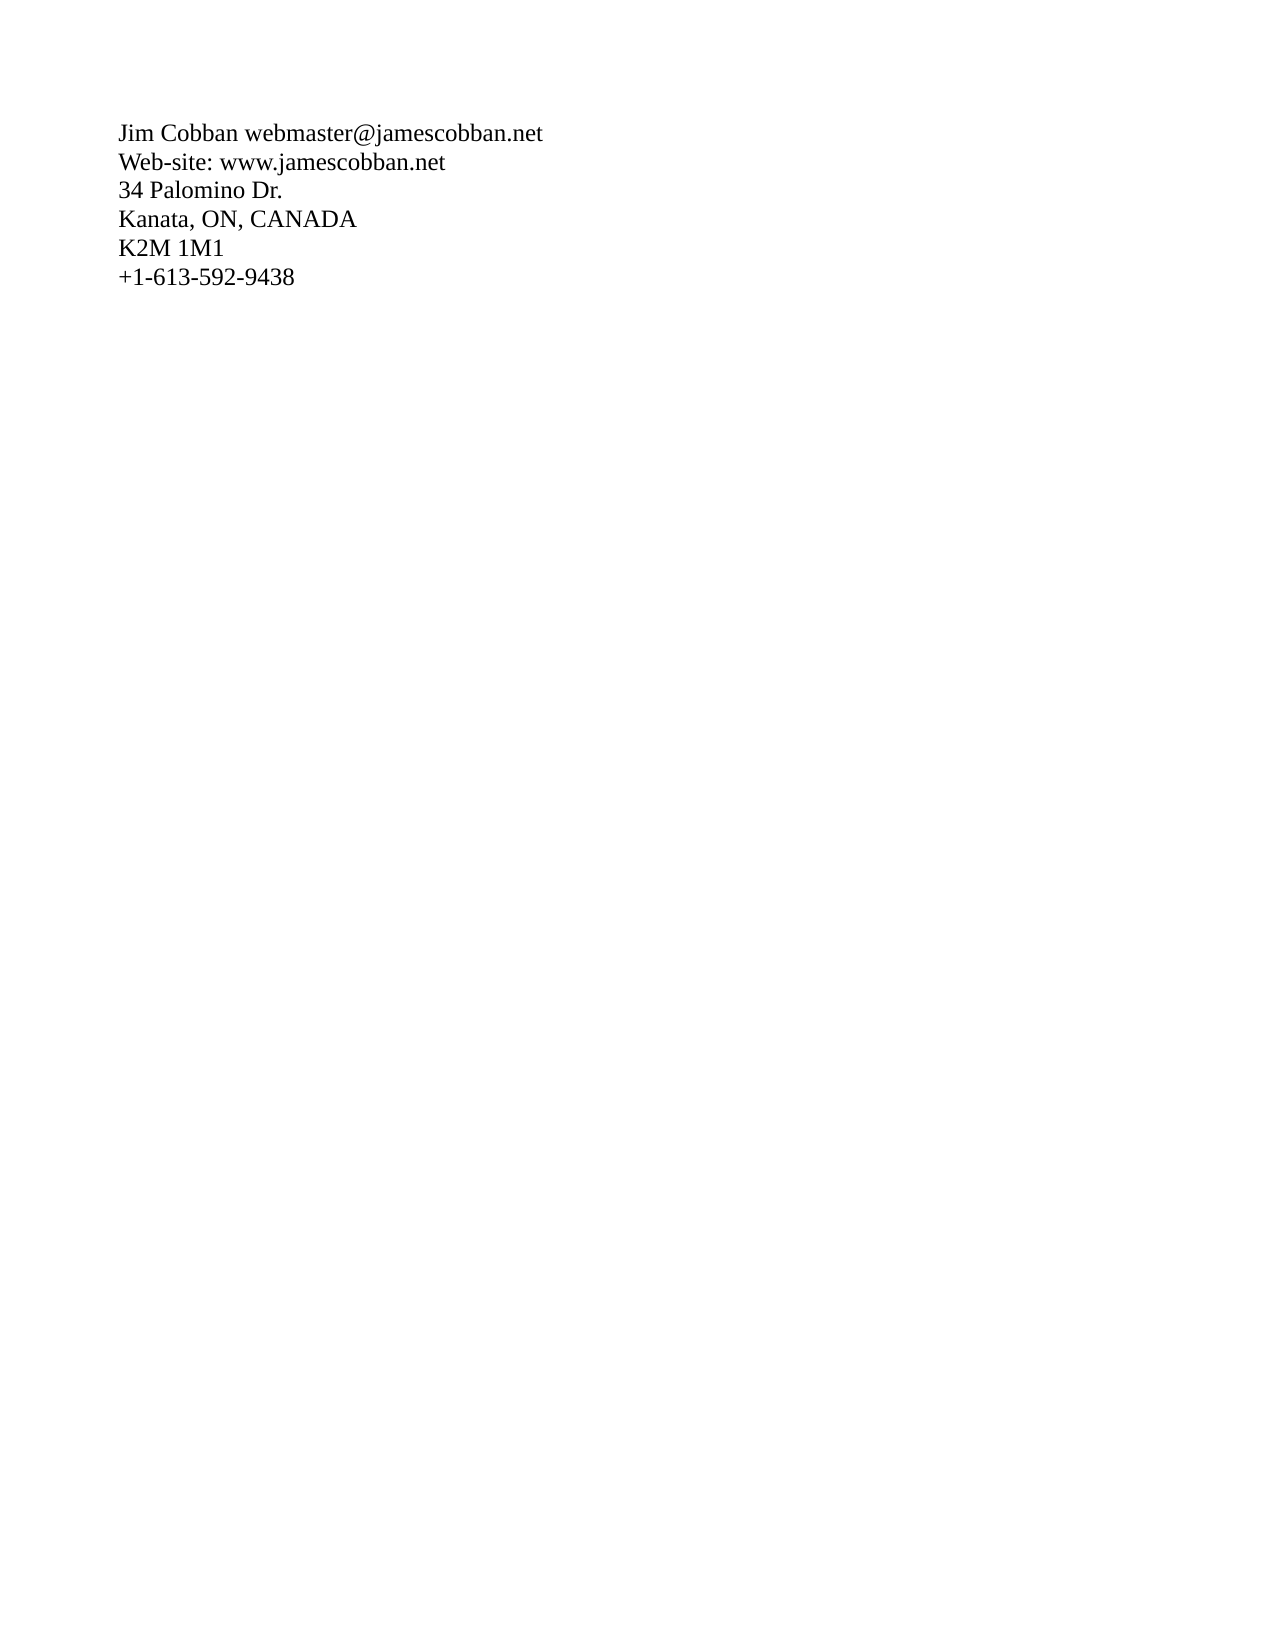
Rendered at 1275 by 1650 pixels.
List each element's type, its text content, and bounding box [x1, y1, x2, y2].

text +1-613-592-9438 [118, 262, 1157, 291]
text Jim Cobban webmaster@jamescobban.net [118, 118, 1157, 147]
text Kanata, ON, CANADA [118, 204, 1157, 233]
text 34 Palomino Dr. [118, 176, 1157, 204]
text Web-site: www.jamescobban.net [118, 147, 1157, 176]
text K2M 1M1 [118, 233, 1157, 262]
